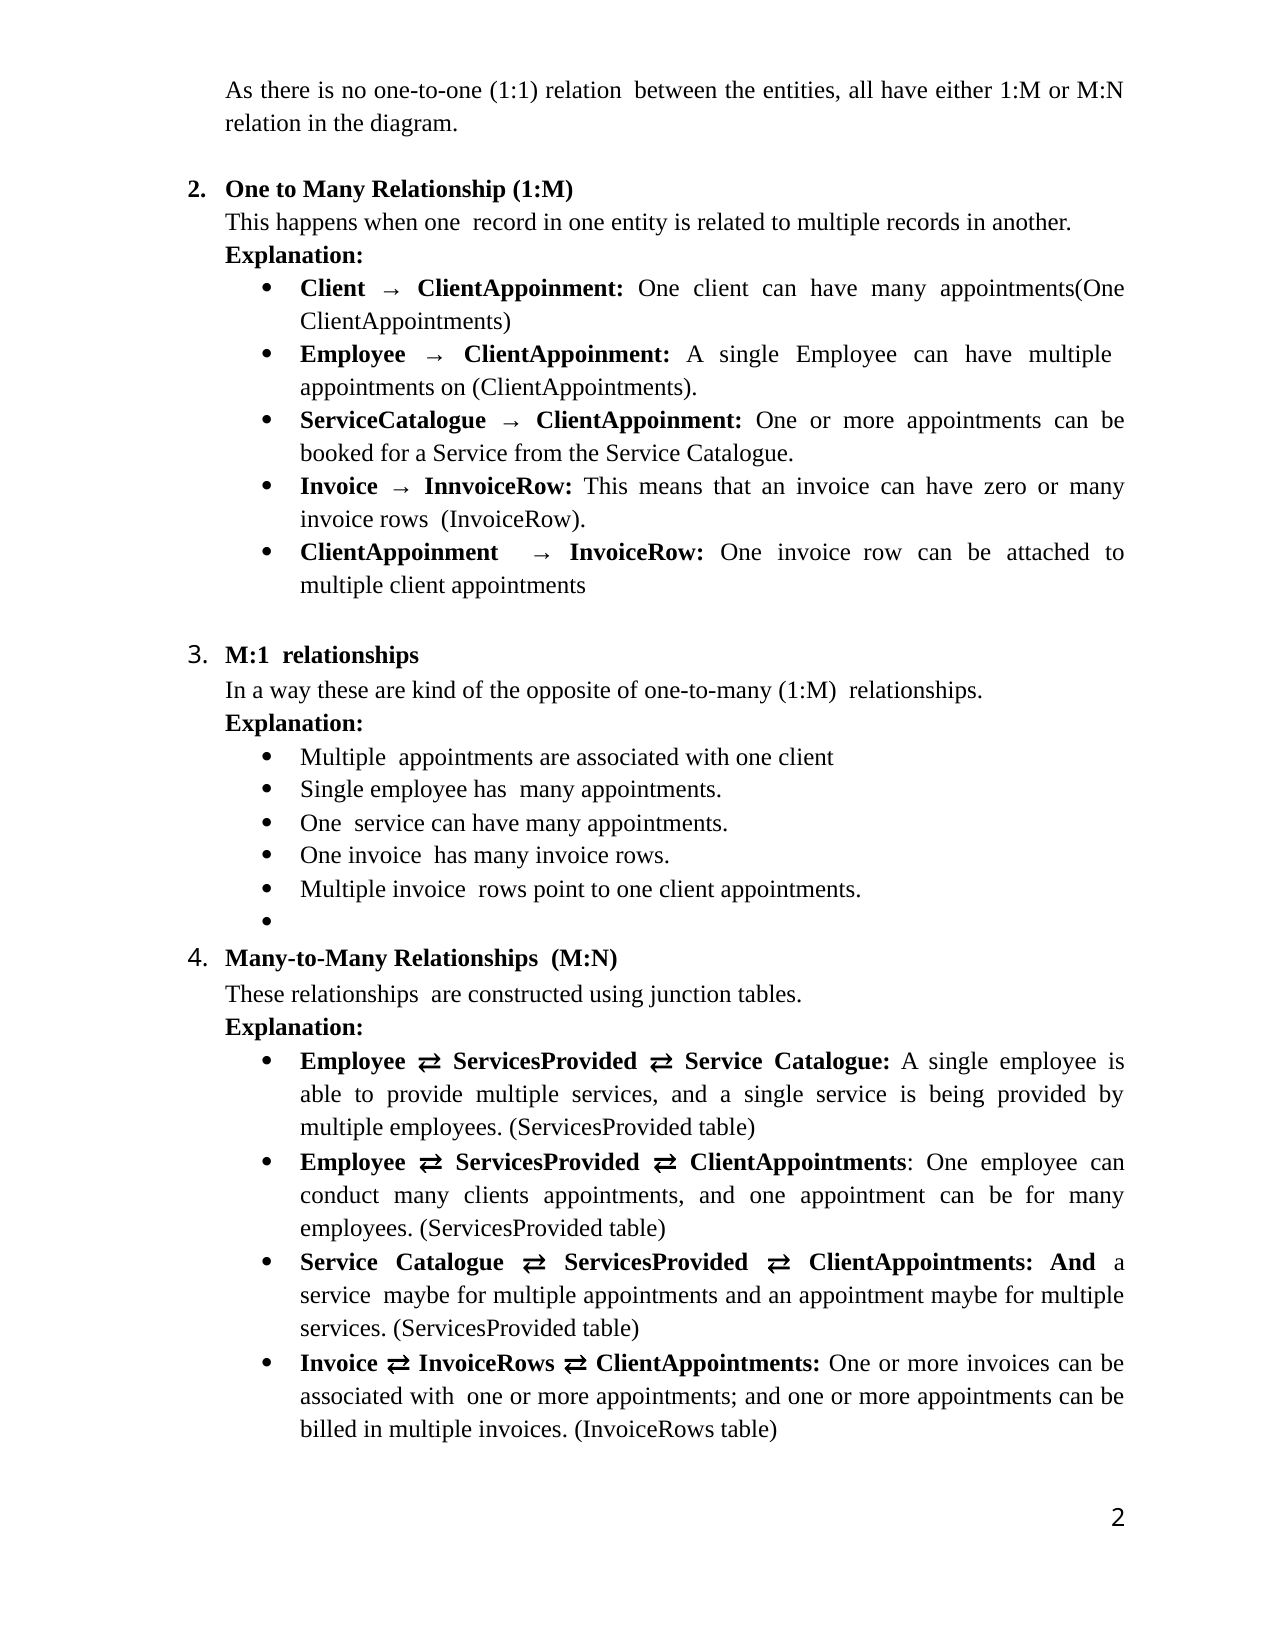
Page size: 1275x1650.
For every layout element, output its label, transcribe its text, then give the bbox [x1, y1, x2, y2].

list Explanation: [225, 240, 1125, 269]
list Explanation: [225, 708, 1125, 737]
list Many-to-Many Relationships (M:N) [187, 940, 1125, 974]
list M:1 relationships [187, 636, 1125, 670]
list Invoice → InnvoiceRow: This means that an invoice can have zero or many invoice rows (InvoiceRow). [262, 471, 1125, 533]
list ServiceCatalogue → ClientAppoinment: One or more appointments can be booked for a Service from the Service Catalogue. [262, 405, 1125, 467]
list Multiple appointments are associated with one client [262, 742, 1125, 770]
list Explanation: [225, 1012, 1125, 1041]
list Single employee has many appointments. [262, 774, 1125, 803]
list Client → ClientAppoinment: One client can have many appointments(One ClientAppointments) [262, 273, 1125, 335]
list Employee ⇄ ServicesProvided ⇄ Service Catalogue: A single employee is able to provide multiple services, and a single service is being provided by multiple employees. (ServicesProvided table) [262, 1045, 1125, 1141]
list As there is no one-to-one (1:1) relation between the entities, all have either 1:M or M:N relation in the diagram. [225, 75, 1125, 137]
list One to Many Relationship (1:M) [187, 174, 1125, 203]
list Invoice ⇄ InvoiceRows ⇄ ClientAppointments: One or more invoices can be associated with one or more appointments; and one or more appointments can be billed in multiple invoices. (InvoiceRows table) [262, 1346, 1125, 1443]
list Service Catalogue ⇄ ServicesProvided ⇄ ClientAppointments: And a service maybe for multiple appointments and an appointment maybe for multiple services. (ServicesProvided table) [262, 1246, 1125, 1342]
list This happens when one record in one entity is related to multiple records in another. [225, 207, 1125, 236]
list Multiple invoice rows point to one client appointments. [262, 874, 1125, 902]
list One invoice has many invoice rows. [262, 841, 1125, 869]
list ClientAppoinment → InvoiceRow: One invoice row can be attached to multiple client appointments [262, 537, 1125, 599]
list Employee ⇄ ServicesProvided ⇄ ClientAppointments: One employee can conduct many clients appointments, and one appointment can be for many employees. (ServicesProvided table) [262, 1145, 1125, 1242]
list One service can have many appointments. [262, 808, 1125, 836]
list In a way these are kind of the opposite of one-to-many (1:M) relationships. [225, 676, 1125, 704]
list Employee → ClientAppoinment: A single Employee can have multiple appointments on (ClientAppointments). [262, 339, 1125, 401]
list These relationships are constructed using junction tables. [225, 979, 1125, 1008]
